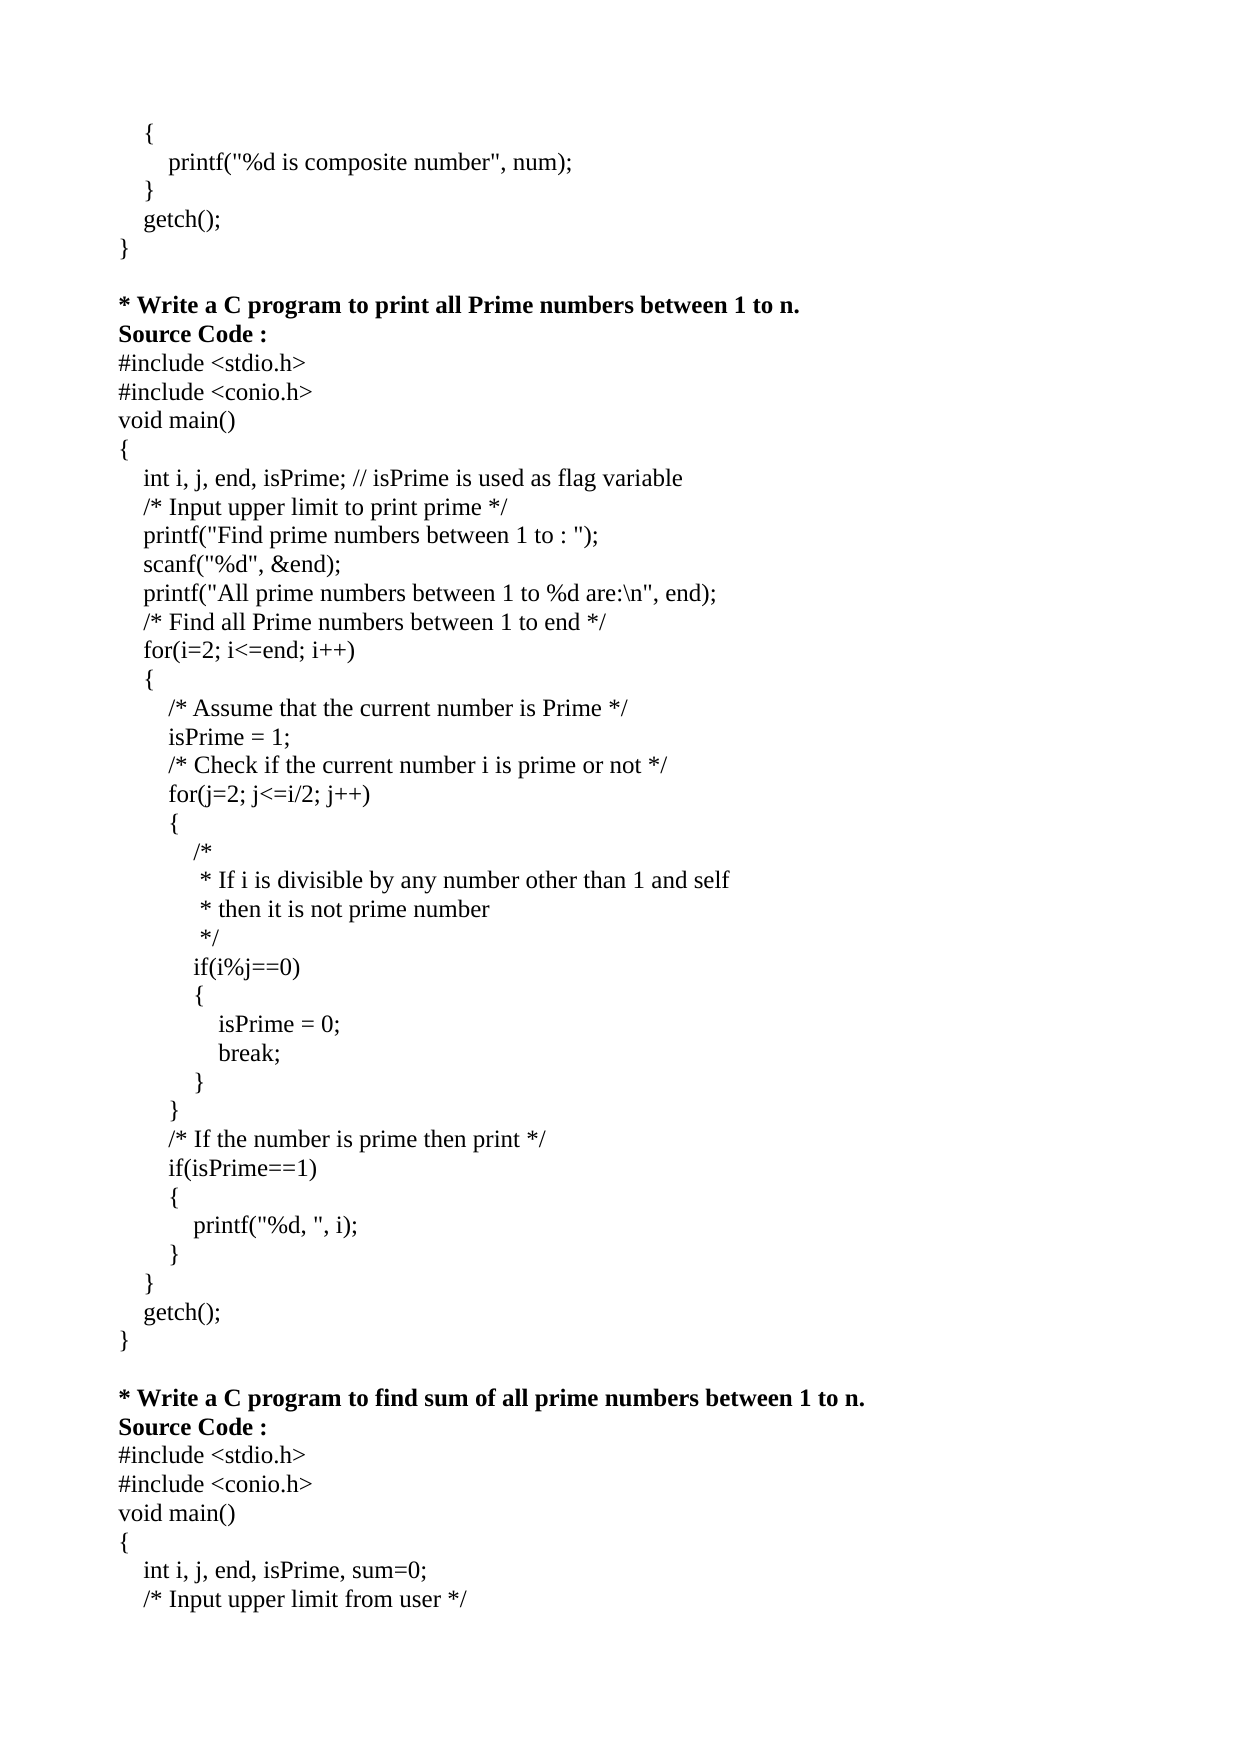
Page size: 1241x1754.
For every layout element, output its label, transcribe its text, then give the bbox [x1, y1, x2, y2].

text isPrime = 1; [118, 722, 1122, 751]
text printf("Find prime numbers between 1 to : "); [118, 521, 1122, 549]
text void main() [118, 1498, 1122, 1527]
text #include <conio.h> [118, 377, 1122, 406]
text getch(); [118, 204, 1122, 233]
text } [118, 1326, 1122, 1354]
text for(i=2; i<=end; i++) [118, 636, 1122, 664]
text Source Code : [118, 1412, 1122, 1441]
text int i, j, end, isPrime, sum=0; [118, 1556, 1122, 1584]
text { [118, 808, 1122, 837]
text /* Input upper limit to print prime */ [118, 492, 1122, 521]
text if(i%j==0) [118, 952, 1122, 981]
text } [118, 233, 1122, 262]
text { [118, 434, 1122, 463]
text scanf("%d", &end); [118, 549, 1122, 578]
text */ [118, 923, 1122, 952]
text { [118, 981, 1122, 1009]
text #include <conio.h> [118, 1469, 1122, 1498]
text #include <stdio.h> [118, 348, 1122, 377]
text /* Find all Prime numbers between 1 to end */ [118, 607, 1122, 636]
text /* Check if the current number i is prime or not */ [118, 751, 1122, 779]
text printf("%d, ", i); [118, 1211, 1122, 1239]
text /* If the number is prime then print */ [118, 1124, 1122, 1153]
text { [118, 1182, 1122, 1211]
text printf("All prime numbers between 1 to %d are:\n", end); [118, 578, 1122, 607]
text } [118, 1239, 1122, 1268]
text break; [118, 1038, 1122, 1067]
text * Write a C program to print all Prime numbers between 1 to n. [118, 291, 1122, 319]
text Source Code : [118, 319, 1122, 348]
text #include <stdio.h> [118, 1441, 1122, 1469]
text void main() [118, 406, 1122, 434]
text } [118, 1096, 1122, 1124]
text { [118, 1527, 1122, 1556]
text if(isPrime==1) [118, 1153, 1122, 1182]
text /* Input upper limit from user */ [118, 1584, 1122, 1613]
text int i, j, end, isPrime; // isPrime is used as flag variable [118, 463, 1122, 492]
text } [118, 1268, 1122, 1297]
text getch(); [118, 1297, 1122, 1326]
text { [118, 118, 1122, 147]
text * If i is divisible by any number other than 1 and self [118, 866, 1122, 894]
text { [118, 664, 1122, 693]
text } [118, 1067, 1122, 1096]
text for(j=2; j<=i/2; j++) [118, 779, 1122, 808]
text isPrime = 0; [118, 1009, 1122, 1038]
text printf("%d is composite number", num); [118, 147, 1122, 176]
text * Write a C program to find sum of all prime numbers between 1 to n. [118, 1383, 1122, 1412]
text /* [118, 837, 1122, 866]
text } [118, 176, 1122, 204]
text /* Assume that the current number is Prime */ [118, 693, 1122, 722]
text * then it is not prime number [118, 894, 1122, 923]
